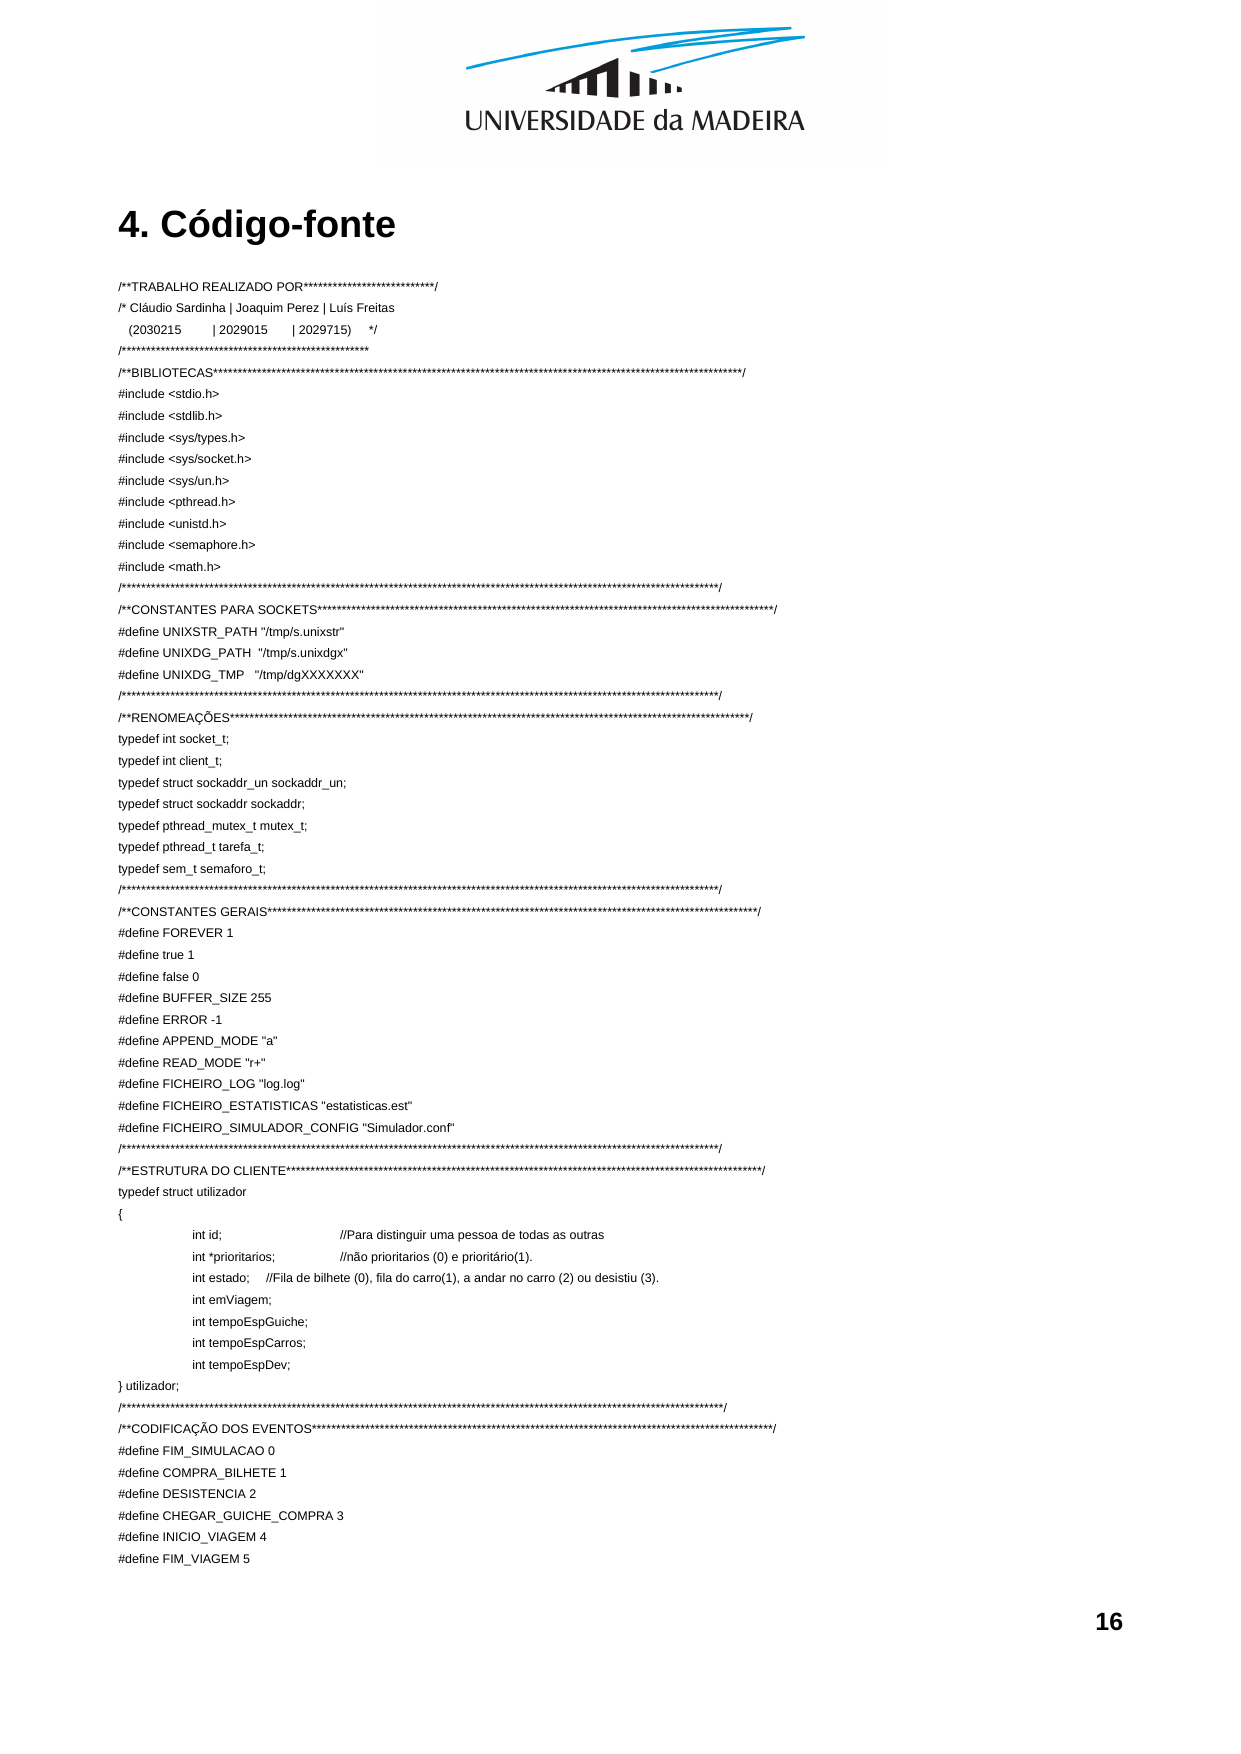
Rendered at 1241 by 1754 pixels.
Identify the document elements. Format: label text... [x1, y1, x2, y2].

text typedef pthread_t tarefa_t; [118, 840, 1123, 854]
text #define FOREVER 1 [118, 926, 1123, 941]
text #include <stdlib.h> [118, 409, 1123, 423]
text #define APPEND_MODE "a" [118, 1034, 1123, 1048]
text #define ERROR -1 [118, 1012, 1123, 1027]
text /***************************************************************************************************************************/ [118, 1142, 1123, 1156]
text typedef int socket_t; [118, 732, 1123, 746]
text /**TRABALHO REALIZADO POR***************************/ [118, 279, 1123, 294]
text typedef int client_t; [118, 754, 1123, 768]
text int tempoEspGuiche; [118, 1314, 1123, 1329]
text /***************************************************************************************************************************/ [118, 883, 1123, 897]
text /*************************************************** [118, 344, 1123, 358]
text #include <math.h> [118, 559, 1123, 574]
text #define UNIXDG_TMP "/tmp/dgXXXXXXX" [118, 667, 1123, 682]
text } utilizador; [118, 1379, 1123, 1393]
text /***************************************************************************************************************************/ [118, 581, 1123, 596]
text typedef pthread_mutex_t mutex_t; [118, 818, 1123, 833]
text #define FICHEIRO_SIMULADOR_CONFIG "Simulador.conf" [118, 1120, 1123, 1134]
text /**RENOMEAÇÕES***********************************************************************************************************/ [118, 711, 1123, 725]
text /**ESTRUTURA DO CLIENTE**************************************************************************************************/ [118, 1163, 1123, 1178]
text #define READ_MODE "r+" [118, 1056, 1123, 1070]
text #include <pthread.h> [118, 495, 1123, 509]
text #define BUFFER_SIZE 255 [118, 991, 1123, 1005]
text #define FIM_VIAGEM 5 [118, 1551, 1123, 1566]
text #define false 0 [118, 969, 1123, 984]
text int id; //Para distinguir uma pessoa de todas as outras [118, 1228, 1123, 1242]
text int *prioritarios; //não prioritarios (0) e prioritário(1). [118, 1249, 1123, 1264]
text typedef struct utilizador [118, 1185, 1123, 1199]
text #include <semaphore.h> [118, 538, 1123, 552]
text #define INICIO_VIAGEM 4 [118, 1530, 1123, 1544]
text #define UNIXDG_PATH "/tmp/s.unixdgx" [118, 646, 1123, 660]
text #define FICHEIRO_LOG "log.log" [118, 1077, 1123, 1091]
text typedef sem_t semaforo_t; [118, 861, 1123, 876]
text #define true 1 [118, 948, 1123, 962]
text #include <sys/types.h> [118, 430, 1123, 444]
text #define FIM_SIMULACAO 0 [118, 1444, 1123, 1458]
text #define FICHEIRO_ESTATISTICAS "estatisticas.est" [118, 1099, 1123, 1113]
text #include <sys/un.h> [118, 473, 1123, 488]
text #include <stdio.h> [118, 387, 1123, 401]
text /**BIBLIOTECAS*************************************************************************************************************/ [118, 366, 1123, 380]
text (2030215 | 2029015 | 2029715) */ [118, 322, 1123, 337]
text #define COMPRA_BILHETE 1 [118, 1465, 1123, 1479]
text #define UNIXSTR_PATH "/tmp/s.unixstr" [118, 624, 1123, 639]
text int tempoEspDev; [118, 1357, 1123, 1372]
text /***************************************************************************************************************************/ [118, 689, 1123, 703]
text #define DESISTENCIA 2 [118, 1487, 1123, 1501]
text int estado; //Fila de bilhete (0), fila do carro(1), a andar no carro (2) ou desistiu (3). [118, 1271, 1123, 1286]
text /**CONSTANTES GERAIS*****************************************************************************************************/ [118, 904, 1123, 919]
text int emViagem; [118, 1293, 1123, 1307]
picture [379, 0, 889, 165]
subtitle 4. Código-fonte [118, 201, 1123, 245]
text /**CONSTANTES PARA SOCKETS**********************************************************************************************/ [118, 603, 1123, 617]
text #include <unistd.h> [118, 516, 1123, 531]
text /**CODIFICAÇÃO DOS EVENTOS***********************************************************************************************/ [118, 1422, 1123, 1436]
text #include <sys/socket.h> [118, 452, 1123, 466]
text typedef struct sockaddr_un sockaddr_un; [118, 775, 1123, 789]
text #define CHEGAR_GUICHE_COMPRA 3 [118, 1508, 1123, 1523]
text { [118, 1206, 1123, 1221]
text int tempoEspCarros; [118, 1336, 1123, 1350]
text typedef struct sockaddr sockaddr; [118, 797, 1123, 811]
text /* Cláudio Sardinha | Joaquim Perez | Luís Freitas [118, 301, 1123, 315]
text /****************************************************************************************************************************/ [118, 1401, 1123, 1415]
